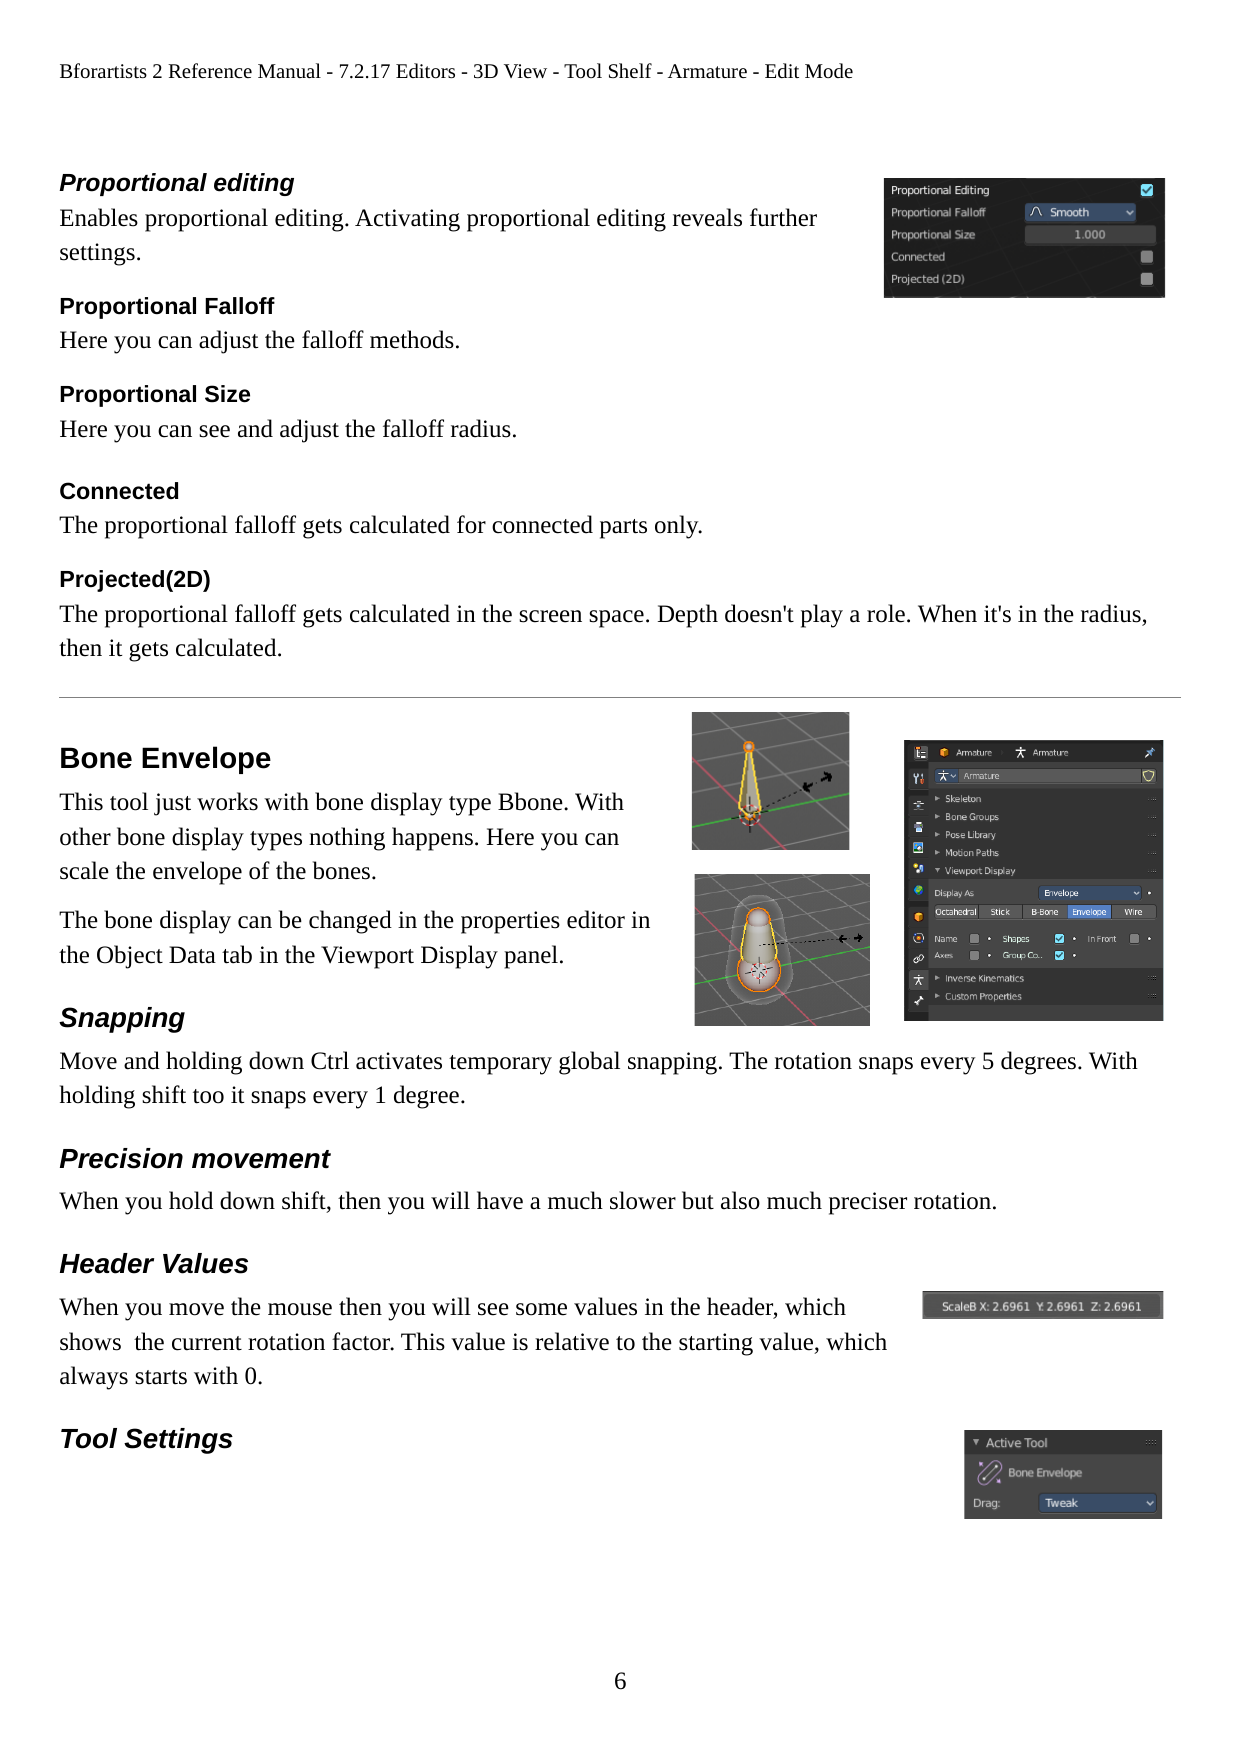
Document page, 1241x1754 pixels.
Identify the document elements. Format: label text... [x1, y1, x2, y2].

subtitle Snapping [59, 1002, 1181, 1033]
subtitle [1164, 741, 1181, 775]
picture [904, 740, 1164, 1021]
text This tool just works with bone display type Bbone. With other bone display types nothing happens. Here you can scale the envelope of the bones. [59, 787, 904, 885]
text The bone display can be changed in the properties editor in the Object Data tab in the Viewport Display panel. [59, 906, 694, 969]
picture [883, 178, 1166, 298]
subtitle Proportional Size [59, 381, 1181, 408]
subtitle Tool Settings [59, 1423, 1181, 1455]
text When you hold down shift, then you will have a much slower but also much preciser rotation. [59, 1186, 1181, 1215]
text The proportional falloff gets calculated for connected parts only. [59, 511, 1181, 539]
picture [922, 1291, 1164, 1319]
subtitle Precision movement [59, 1142, 1181, 1174]
subtitle Projected(2D) [59, 566, 1181, 593]
text Move and holding down Ctrl activates temporary global snapping. The rotation snaps every 5 degrees. With holding shift too it snaps every 1 degree. [59, 1046, 1181, 1109]
subtitle Bone Envelope [59, 741, 691, 775]
text The proportional falloff gets calculated in the screen space. Depth doesn't play a role. When it's in the radius, then it gets calculated. [59, 599, 1181, 662]
picture [694, 874, 870, 1026]
subtitle [850, 741, 904, 775]
subtitle Proportional editing [59, 168, 1181, 196]
subtitle Header Values [59, 1248, 1181, 1280]
subtitle Connected [59, 478, 1181, 504]
text When you move the mouse then you will see some values in the header, which shows the current rotation factor. This value is relative to the starting value, which always starts with 0. [59, 1292, 1181, 1390]
picture [964, 1430, 1163, 1519]
text Here you can see and adjust the falloff radius. [59, 414, 1181, 443]
text Enables proportional editing. Activating proportional editing reveals further settings. [59, 203, 883, 266]
text Here you can adjust the falloff methods. [59, 326, 1181, 354]
subtitle Proportional Falloff [59, 292, 1181, 319]
picture [691, 712, 850, 850]
